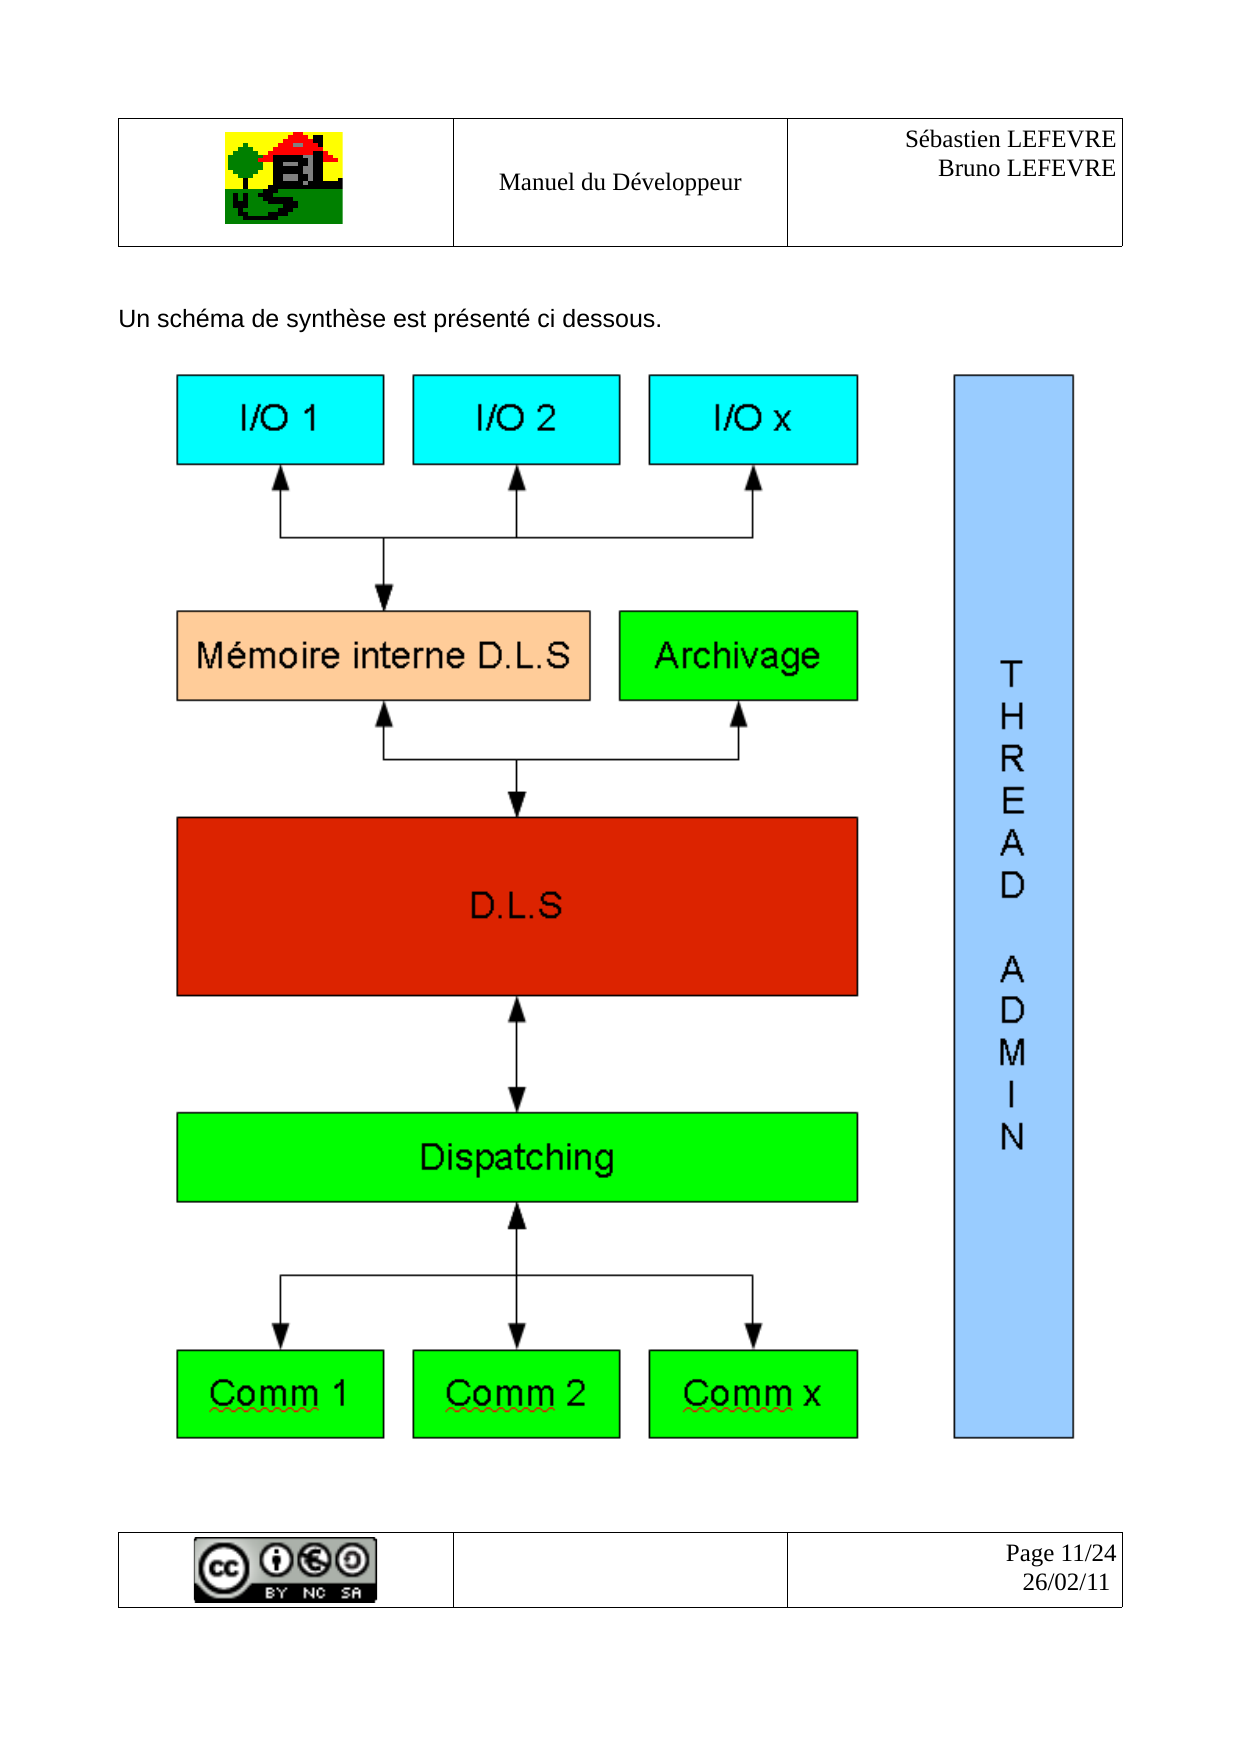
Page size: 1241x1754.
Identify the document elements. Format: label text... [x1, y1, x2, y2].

picture [193, 1537, 378, 1603]
picture [147, 345, 1093, 1467]
text Un schéma de synthèse est présenté ci dessous. [118, 304, 1122, 333]
picture [225, 132, 343, 224]
